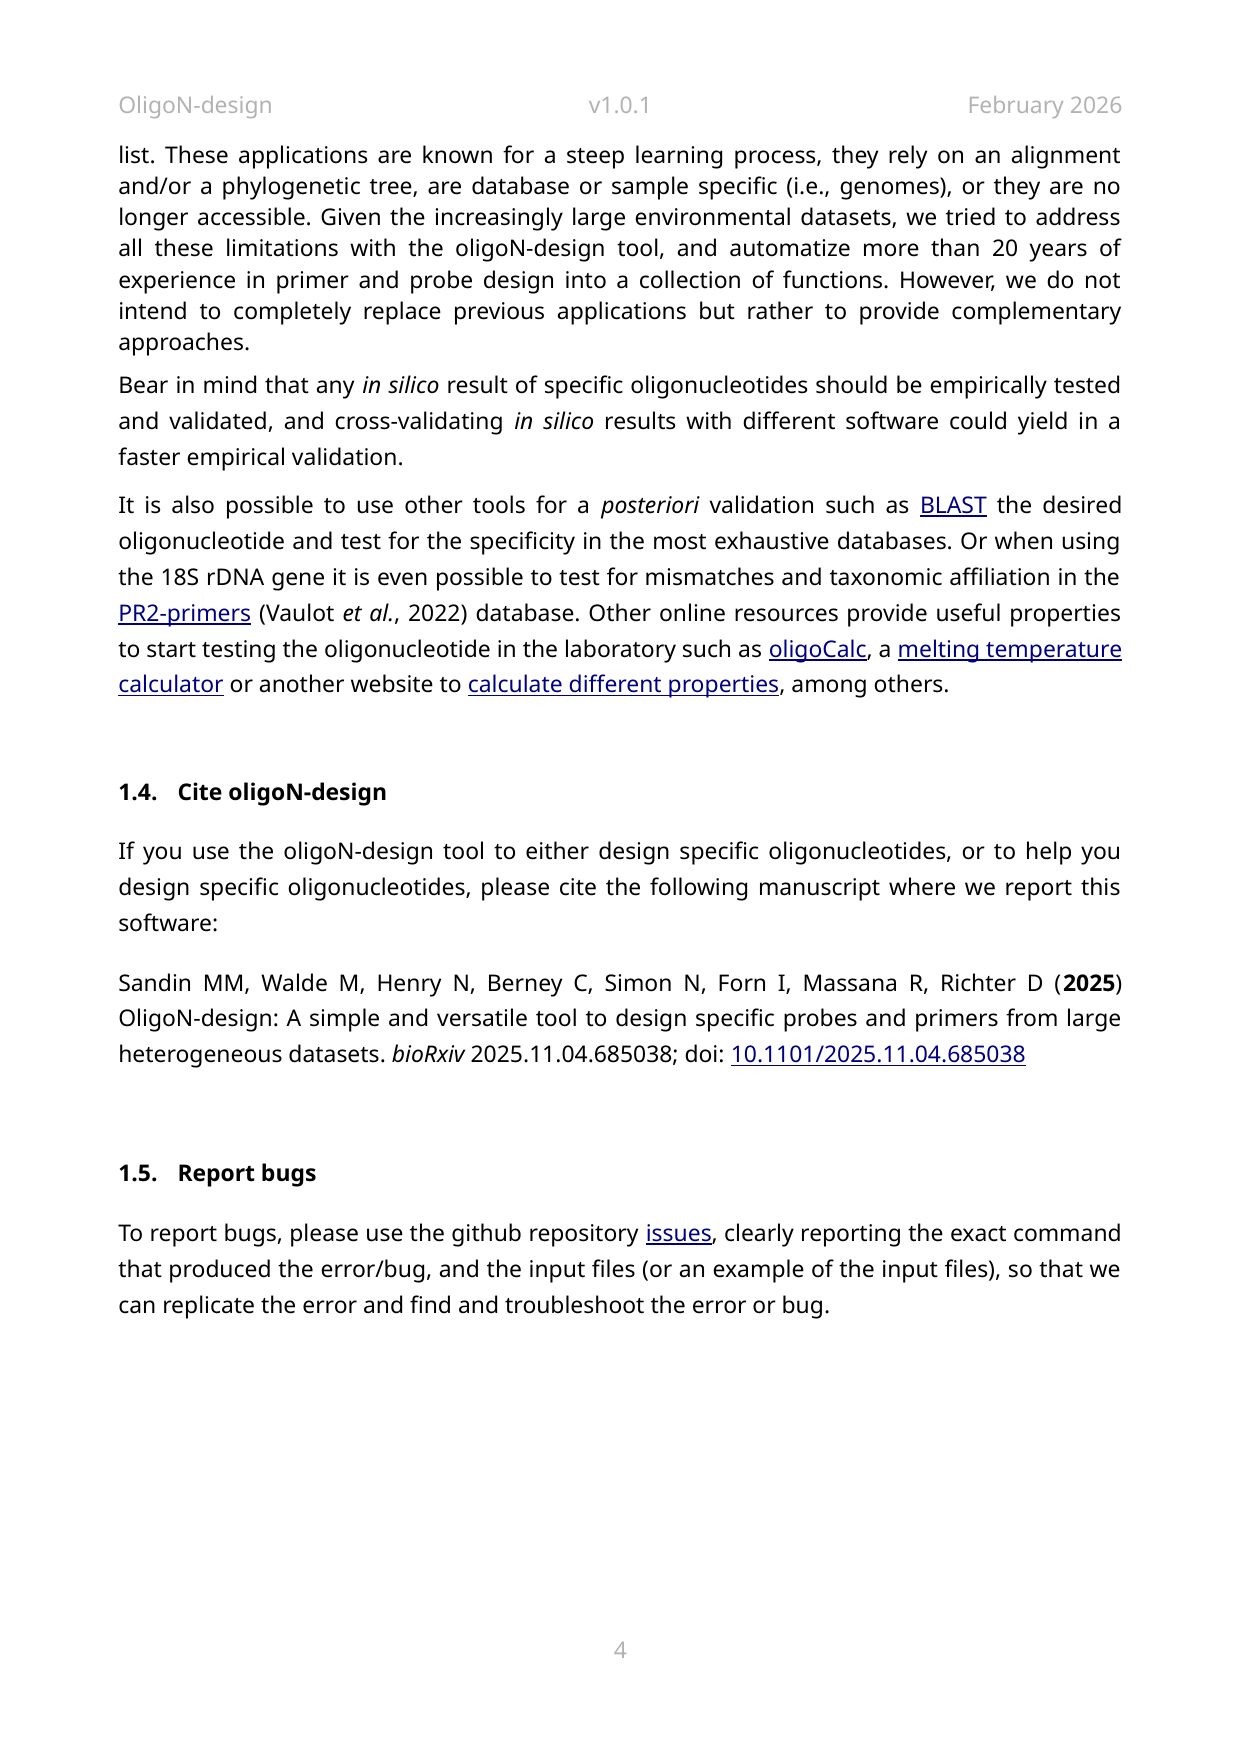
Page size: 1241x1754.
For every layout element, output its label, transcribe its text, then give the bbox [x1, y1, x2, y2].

text To report bugs, please use the github repository issues, clearly reporting the exact command that produced the error/bug, and the input files (or an example of the input files), so that we can replicate the error and find and troubleshoot the error or bug. [118, 1217, 1122, 1320]
text If you use the oligoN-design tool to either design specific oligonucleotides, or to help you design specific oligonucleotides, please cite the following manuscript where we report this software: [118, 835, 1122, 938]
subtitle Report bugs [118, 1157, 1122, 1188]
text Sandin MM, Walde M, Henry N, Berney C, Simon N, Forn I, Massana R, Richter D (2025) OligoN-design: A simple and versatile tool to design specific probes and primers from large heterogeneous datasets. bioRxiv 2025.11.04.685038; doi: 10.1101/2025.11.04.685038 [118, 966, 1122, 1069]
subtitle Cite oligoN-design [118, 776, 1122, 807]
text Bear in mind that any in silico result of specific oligonucleotides should be empirically tested and validated, and cross-validating in silico results with different software could yield in a faster empirical validation. [118, 369, 1122, 472]
text It is also possible to use other tools for a posteriori validation such as BLAST the desired oligonucleotide and test for the specificity in the most exhaustive databases. Or when using the 18S rDNA gene it is even possible to test for mismatches and taxonomic affiliation in the PR2-primers (Vaulot et al., 2022) database. Other online resources provide useful properties to start testing the oligonucleotide in the laboratory such as oligoCalc, a melting temperature calculator or another website to calculate different properties, among others. [118, 489, 1122, 700]
text list. These applications are known for a steep learning process, they rely on an alignment and/or a phylogenetic tree, are database or sample specific (i.e., genomes), or they are no longer accessible. Given the increasingly large environmental datasets, we tried to address all these limitations with the oligoN-design tool, and automatize more than 20 years of experience in primer and probe design into a collection of functions. However, we do not intend to completely replace previous applications but rather to provide complementary approaches. [118, 139, 1122, 357]
